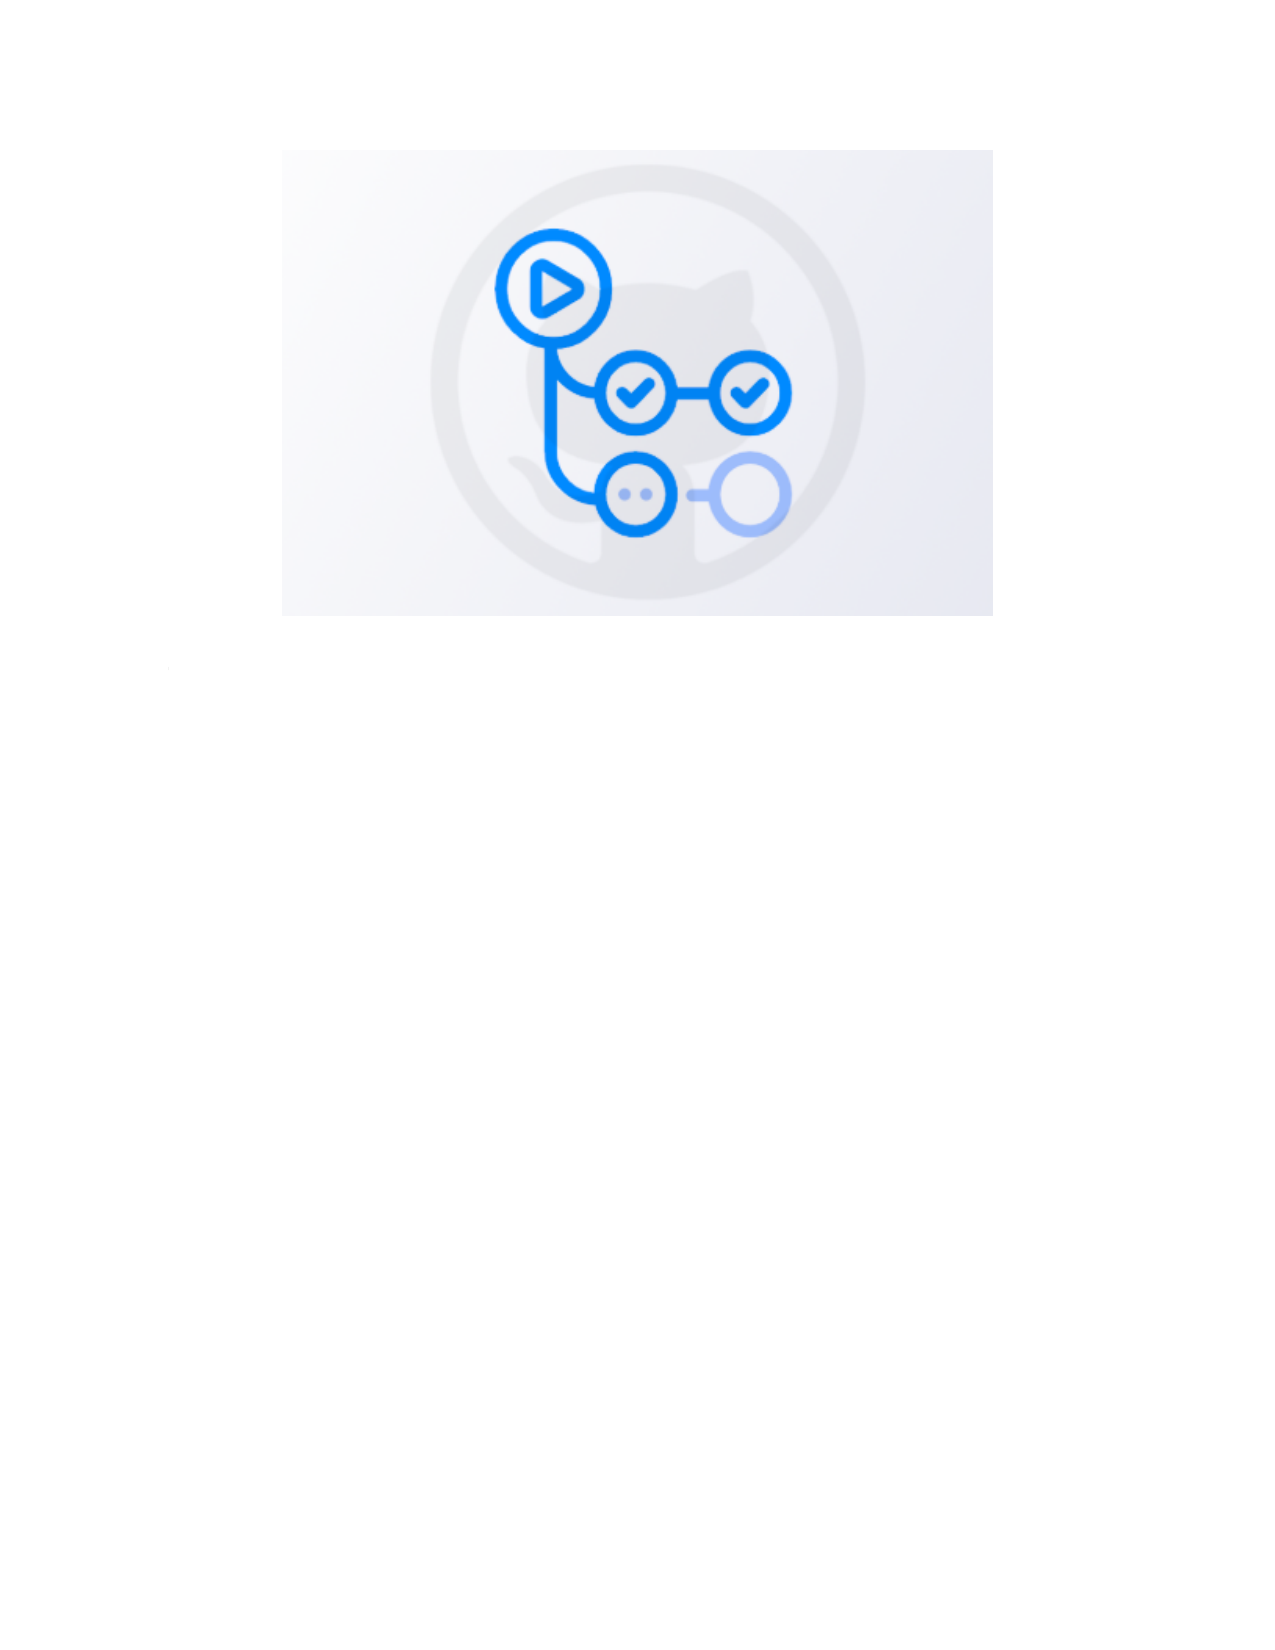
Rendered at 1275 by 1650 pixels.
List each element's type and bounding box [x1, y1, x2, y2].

picture [282, 150, 993, 616]
